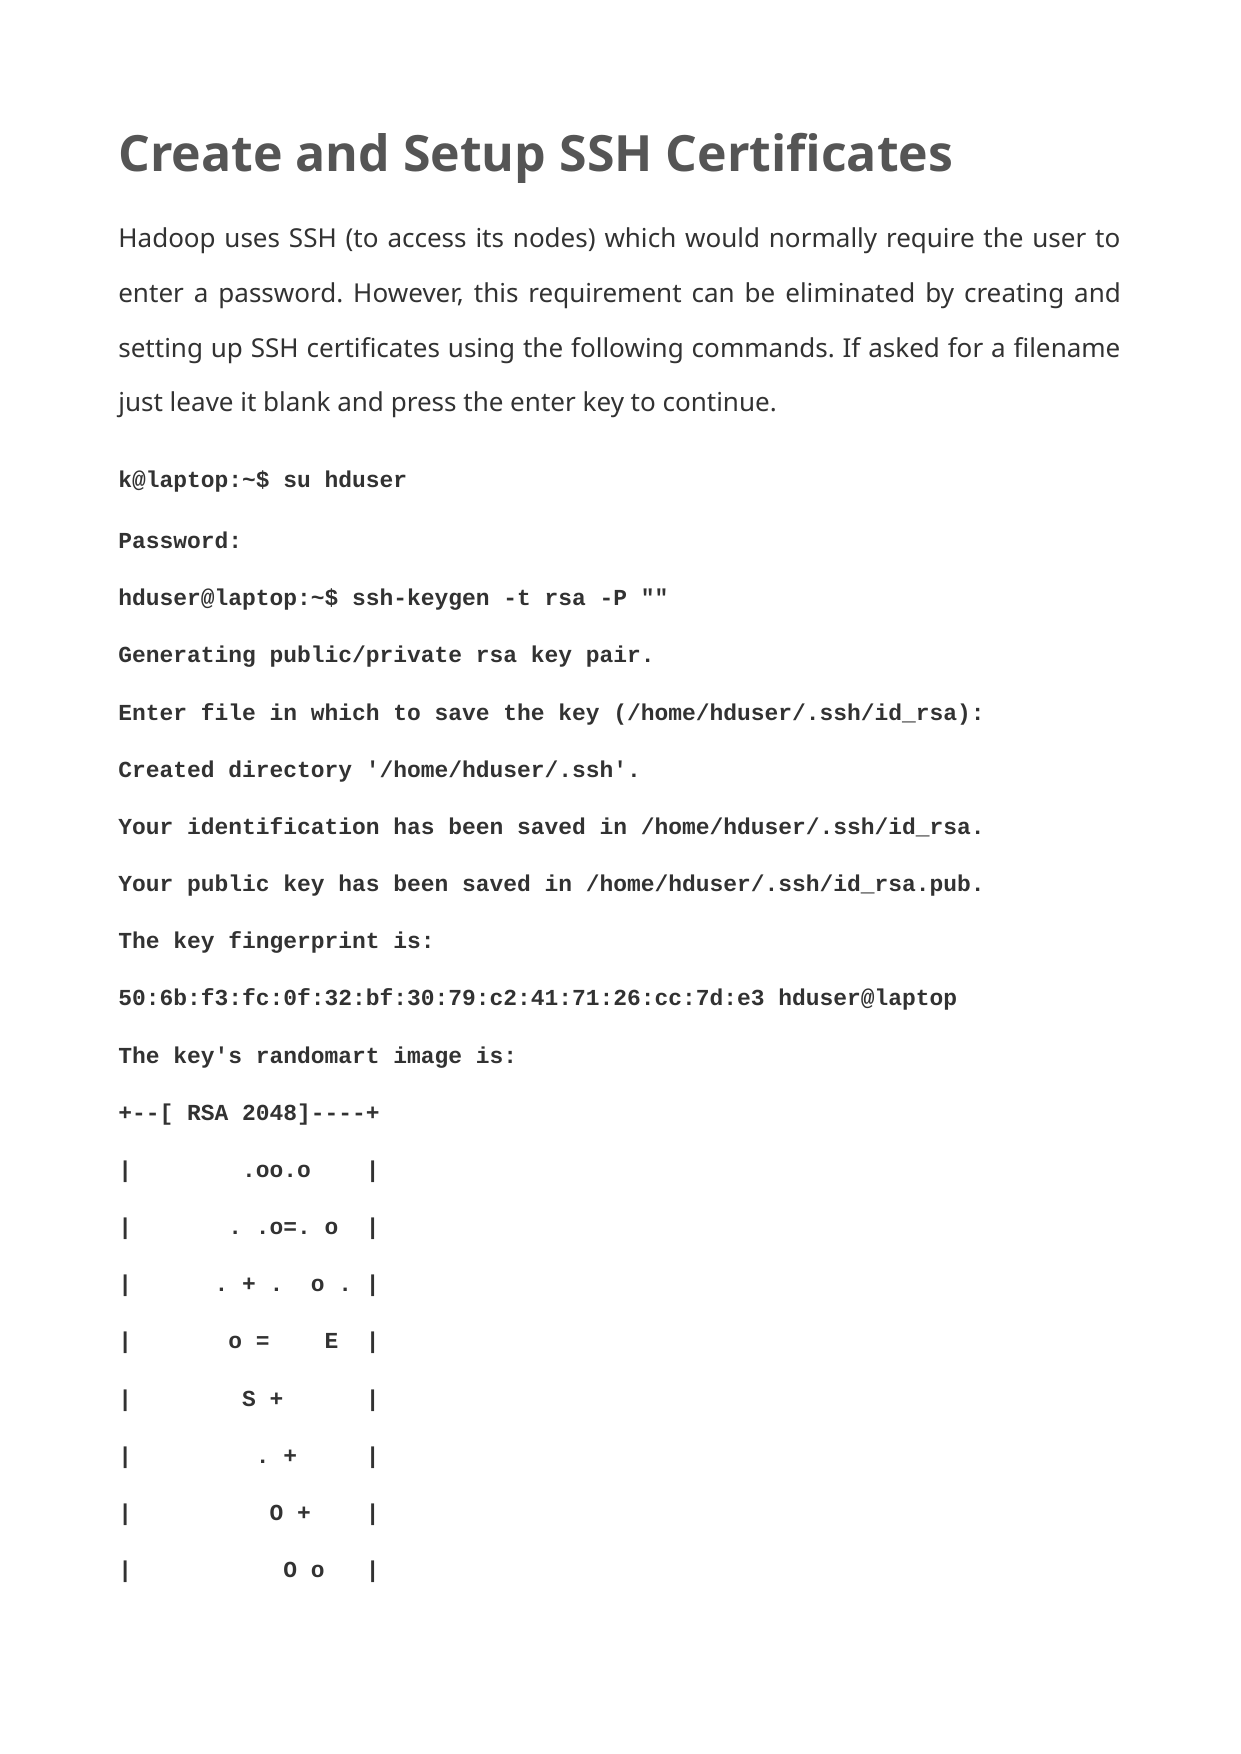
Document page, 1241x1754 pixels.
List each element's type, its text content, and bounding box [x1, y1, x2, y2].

text Password: [118, 529, 1122, 555]
text | o = E | [118, 1330, 1122, 1356]
text Your public key has been saved in /home/hduser/.ssh/id_rsa.pub. [118, 872, 1122, 898]
text Create and Setup SSH Certificates [118, 118, 1122, 186]
text Enter file in which to save the key (/home/hduser/.ssh/id_rsa): [118, 701, 1122, 727]
text The key fingerprint is: [118, 929, 1122, 956]
text +--[ RSA 2048]----+ [118, 1101, 1122, 1127]
text Hadoop uses SSH (to access its nodes) which would normally require the user to enter a password. However, this requirement can be eliminated by creating and setting up SSH certificates using the following commands. If asked for a filename just leave it blank and press the enter key to continue. [118, 201, 1122, 419]
text Created directory '/home/hduser/.ssh'. [118, 758, 1122, 784]
text | . + | [118, 1444, 1122, 1470]
text | O + | [118, 1501, 1122, 1527]
text | .oo.o | [118, 1158, 1122, 1184]
text | . .o=. o | [118, 1216, 1122, 1241]
text 50:6b:f3:fc:0f:32:bf:30:79:c2:41:71:26:cc:7d:e3 hduser@laptop [118, 987, 1122, 1013]
text hduser@laptop:~$ ssh-keygen -t rsa -P "" [118, 586, 1122, 612]
text The key's randomart image is: [118, 1044, 1122, 1070]
text | . + . o . | [118, 1273, 1122, 1299]
text Generating public/private rsa key pair. [118, 644, 1122, 669]
text Your identification has been saved in /home/hduser/.ssh/id_rsa. [118, 815, 1122, 841]
text | O o | [118, 1559, 1122, 1584]
text | S + | [118, 1387, 1122, 1413]
text k@laptop:~$ su hduser [118, 434, 1122, 494]
